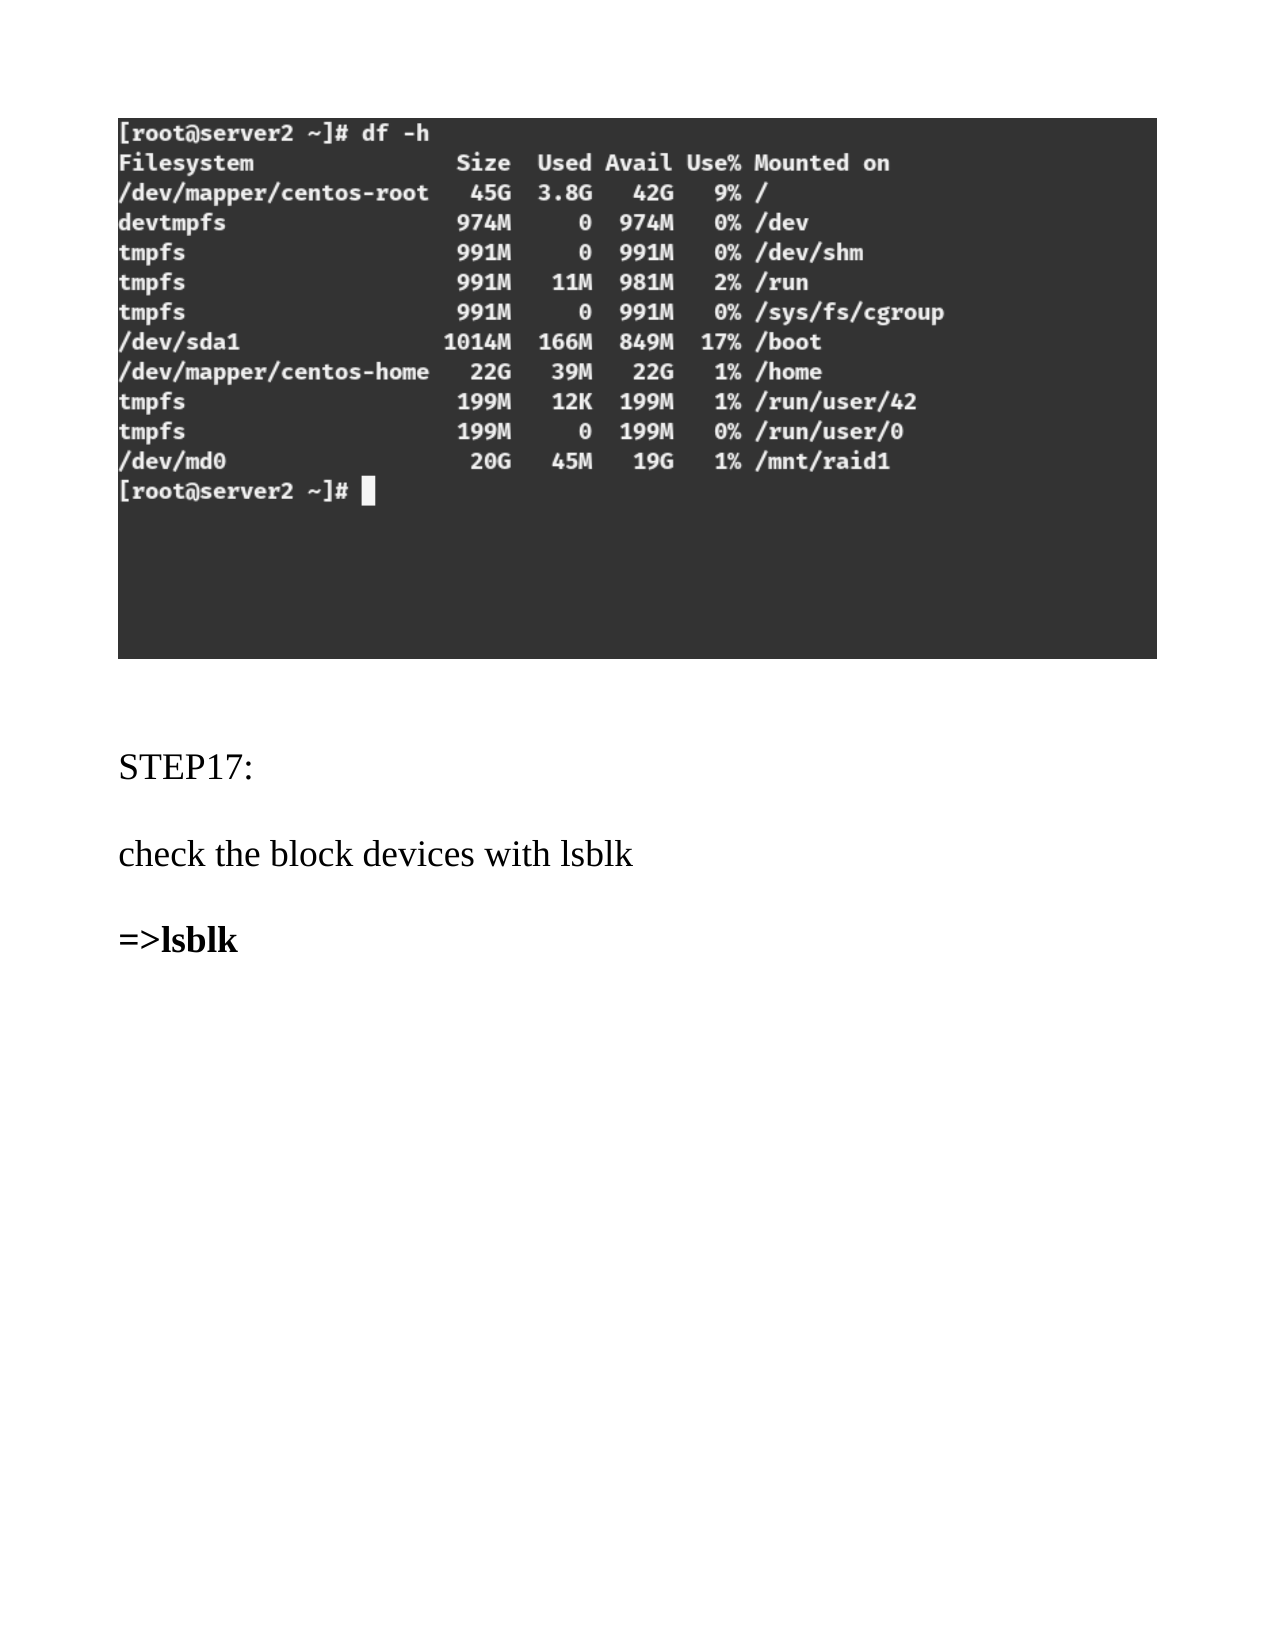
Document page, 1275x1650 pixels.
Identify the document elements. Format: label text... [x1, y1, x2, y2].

text check the block devices with lsblk [118, 831, 1157, 874]
text STEP17: [118, 745, 1157, 788]
text =>lsblk [118, 917, 1157, 960]
picture [118, 118, 1157, 659]
